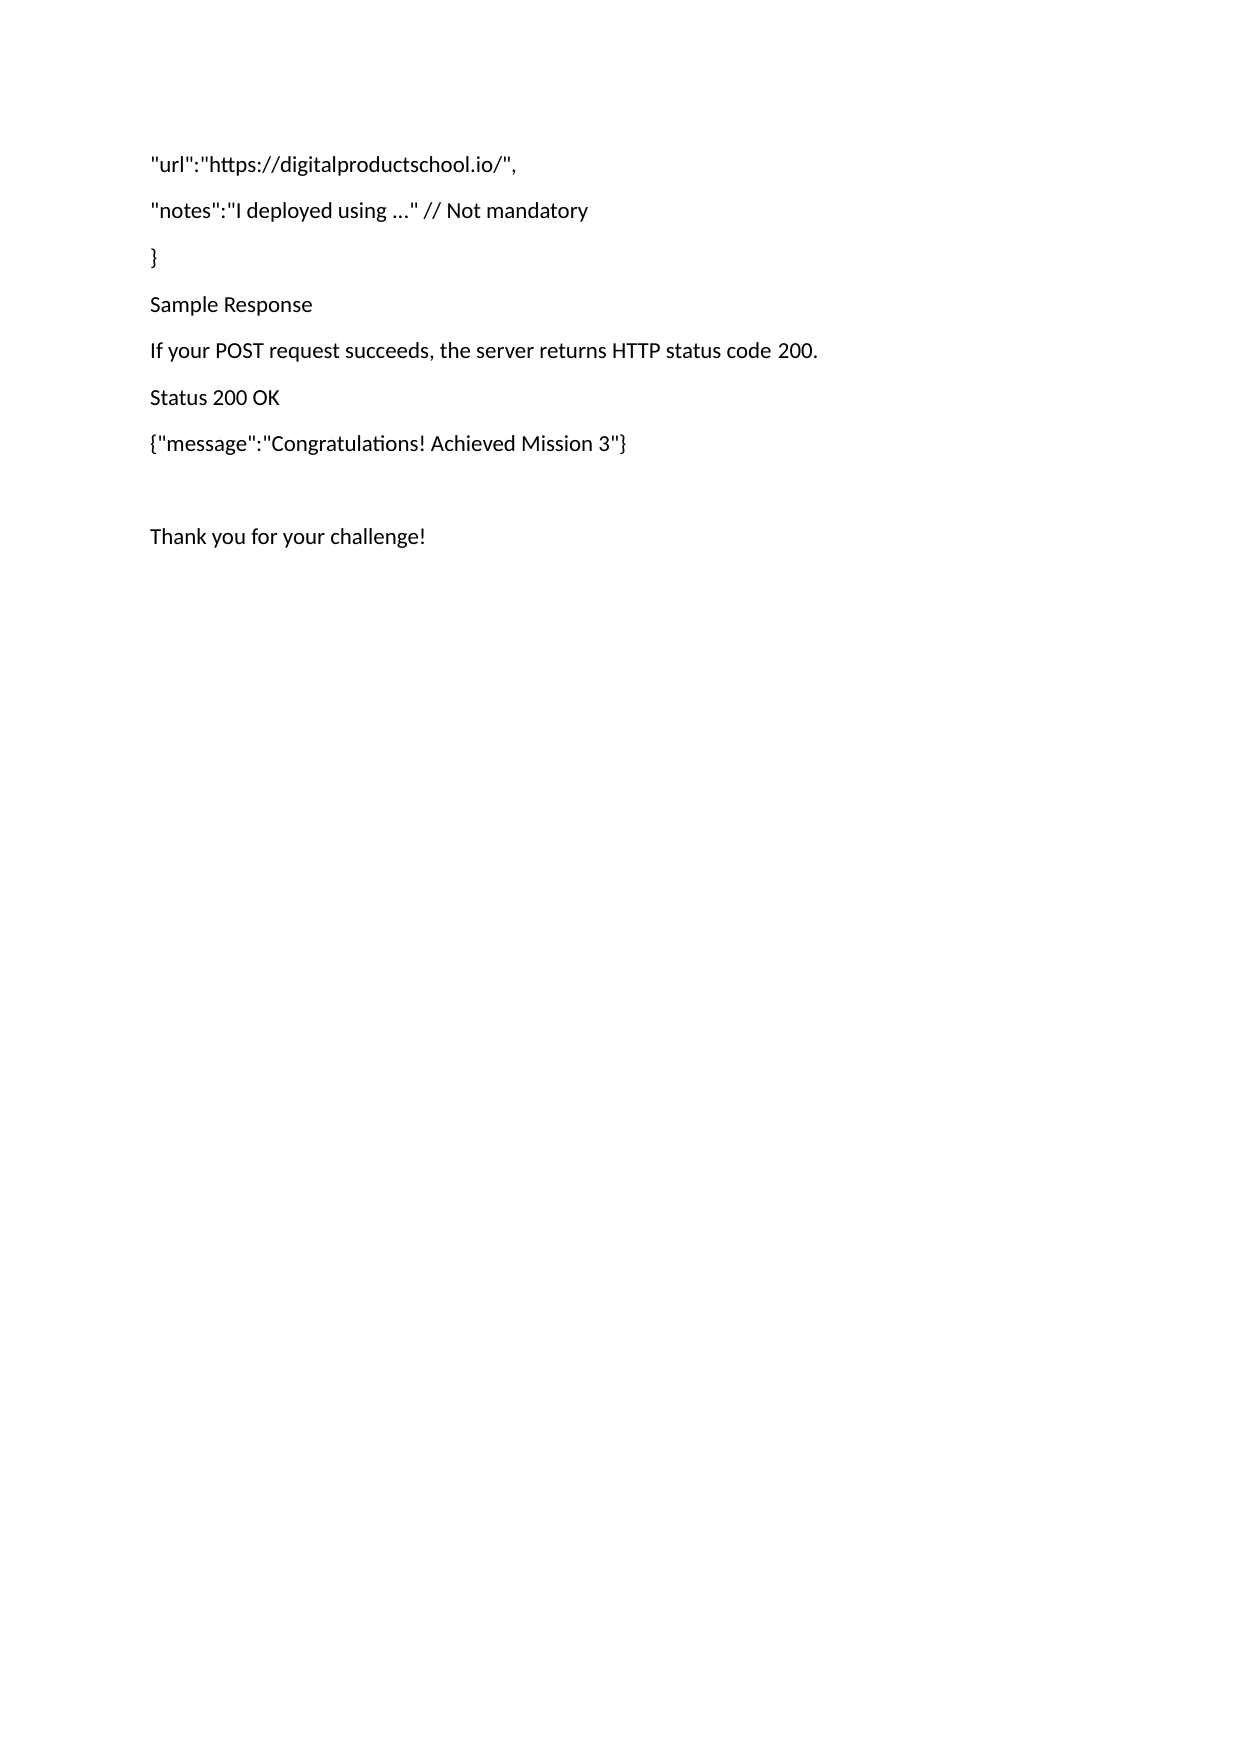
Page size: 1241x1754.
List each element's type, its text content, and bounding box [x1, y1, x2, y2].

text "notes":"I deployed using ..." // Not mandatory [150, 197, 1090, 224]
text If your POST request succeeds, the server returns HTTP status code 200. [150, 336, 1090, 364]
text } [150, 243, 1090, 271]
text Thank you for your challenge! [150, 522, 1090, 551]
text "url":"https://digitalproductschool.io/", [150, 150, 1090, 178]
text Sample Response [150, 290, 1090, 318]
text Status 200 OK [150, 383, 1090, 411]
text {"message":"Congratulations! Achieved Mission 3"} [150, 429, 1090, 457]
